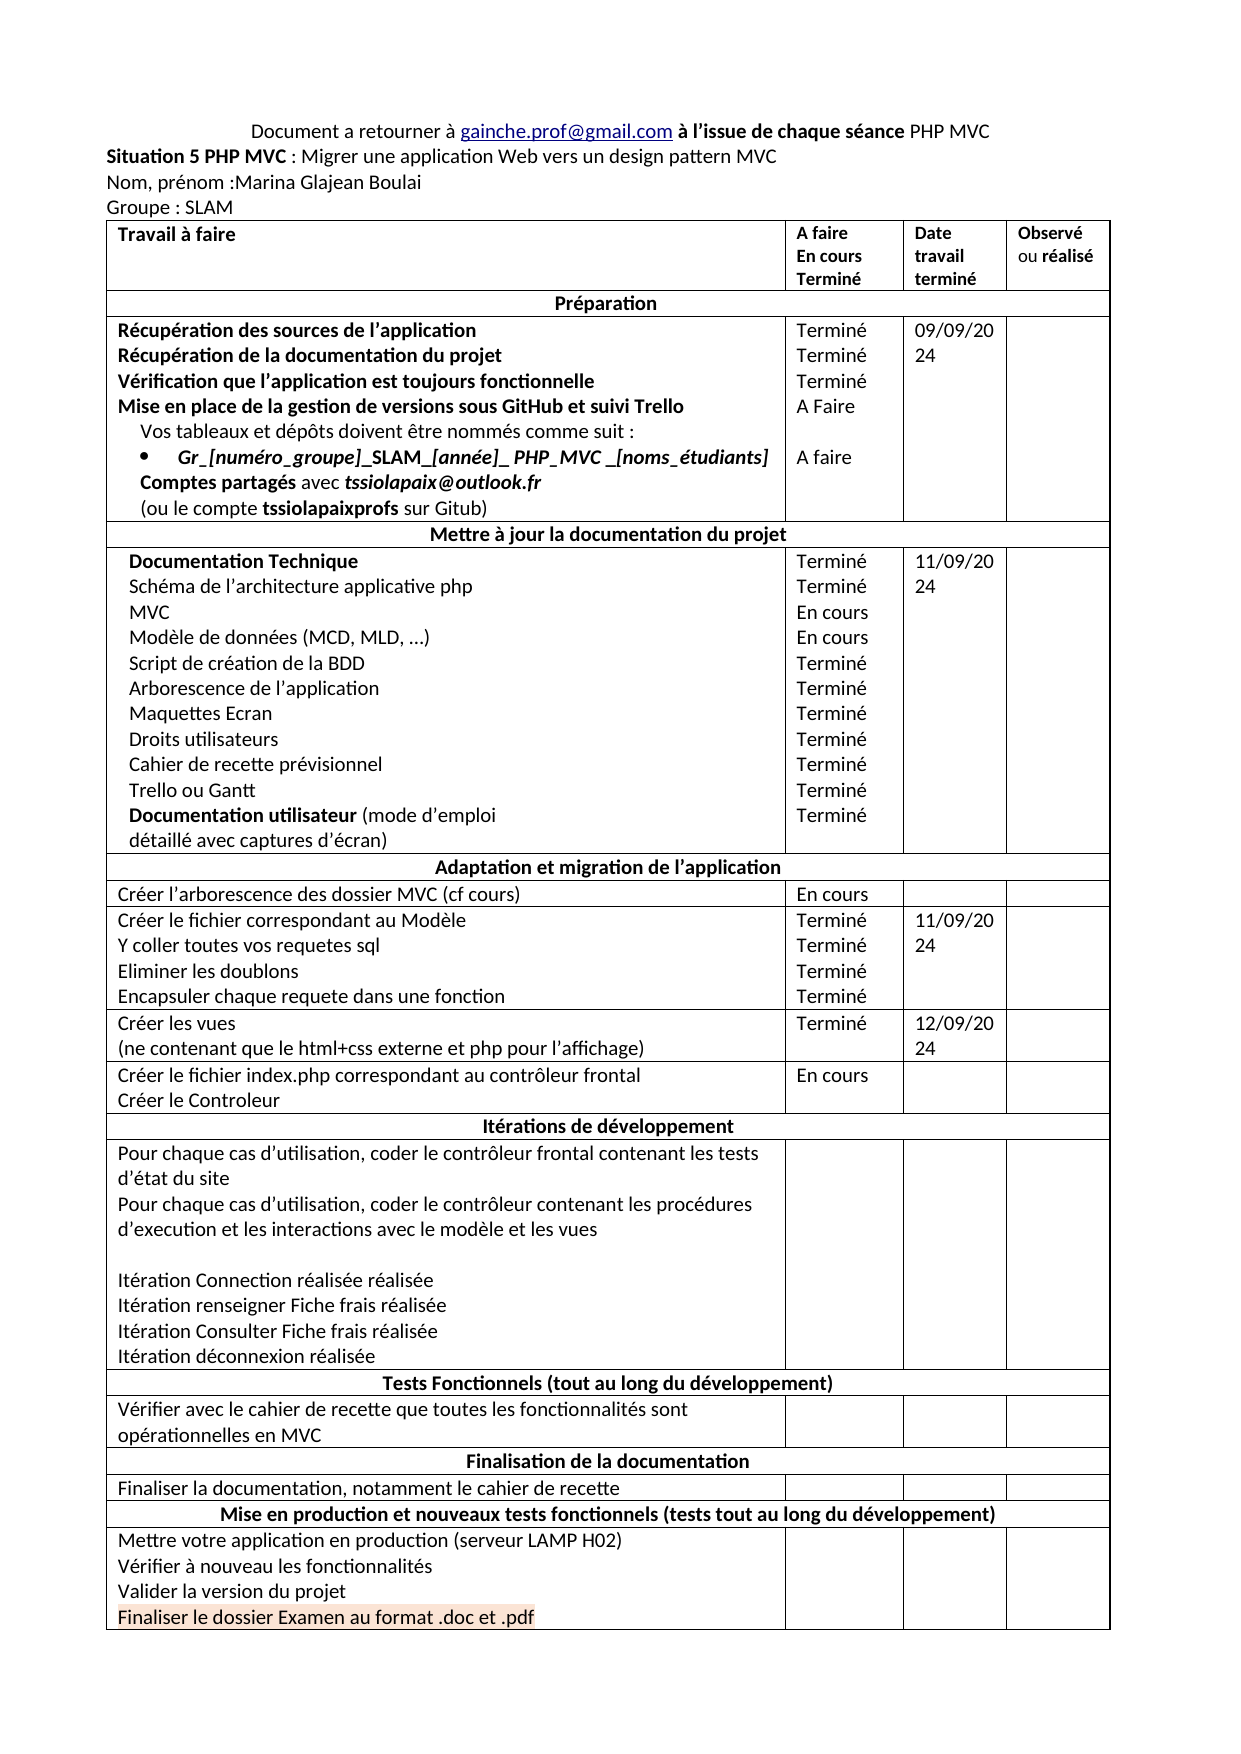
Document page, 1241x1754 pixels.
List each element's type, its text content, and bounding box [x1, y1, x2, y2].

table_cell Pour chaque cas d’utilisation, coder le contrôleur frontal contenant les tests d’état du site Pour chaque cas d’utilisation, coder le contrôleur contenant les procédures d’execution et les interactions avec le modèle et les vues Itération Connection réalisée réalisée Itération renseigner Fiche frais réalisée Itération Consulter Fiche frais réalisée Itération déconnexion réalisée [107, 1140, 785, 1369]
table_cell [1007, 548, 1109, 853]
table_cell [786, 1140, 903, 1369]
table_cell Créer le fichier index.php correspondant au contrôleur frontal Créer le Controleur [107, 1062, 785, 1113]
table_cell [904, 1396, 1006, 1447]
table_cell [786, 1528, 903, 1629]
table_cell [519, 751, 785, 853]
table_cell [1007, 1396, 1109, 1447]
table_cell Cahier de recette prévisionnel Trello ou Gantt Documentation utilisateur (mode d’emploi détaillé avec captures d’écran) [118, 751, 519, 853]
table_header Documentation Technique Schéma de l’architecture applicative php MVC [118, 548, 519, 624]
text Situation 5 PHP MVC : Migrer une application Web vers un design pattern MVC [106, 143, 1134, 169]
table_header Vos tableaux et dépôts doivent être nommés comme suit : Gr_[numéro_groupe]_SLAM_[année]_ PHP_MVC _[noms_étudiants] Comptes partagés avec tssiolapaix@outlook.fr (ou le compte tssiolapaixprofs sur Gitub) [129, 419, 785, 520]
text Document a retourner à gainche.prof@gmail.com à l’issue de chaque séance PHP MVC [106, 118, 1134, 143]
table_cell [786, 1396, 903, 1447]
table_cell [107, 548, 118, 853]
table_cell Créer l’arborescence des dossier MVC (cf cours) [107, 881, 785, 906]
table_header A faire En cours Terminé [786, 221, 903, 289]
table_cell Terminé [786, 1010, 903, 1061]
table_cell [519, 650, 785, 675]
table_cell Récupération des sources de l’application Récupération de la documentation du projet Vérification que l’application est toujours fonctionnelle Mise en place de la gestion de versions sous GitHub et suivi Trello [107, 317, 785, 521]
table_cell Arborescence de l’application [118, 675, 519, 701]
table_cell Finaliser la documentation, notamment le cahier de recette [107, 1475, 785, 1500]
table_cell [1007, 317, 1109, 521]
text Groupe : SLAM [106, 194, 1134, 220]
table_cell 12/09/2024 [904, 1010, 1006, 1061]
table_cell 09/09/2024 [904, 317, 1006, 521]
table_header [519, 548, 785, 624]
table_header Date travail terminé [904, 221, 1006, 289]
table_cell Terminé Terminé En cours En cours Terminé Terminé Terminé Terminé Terminé Terminé Terminé [786, 548, 903, 853]
table_cell Script de création de la BDD [118, 650, 519, 675]
table_cell Préparation [107, 291, 1109, 316]
table_cell [519, 701, 785, 726]
table_cell En cours [786, 1062, 903, 1113]
table_cell Vérifier avec le cahier de recette que toutes les fonctionnalités sont opérationnelles en MVC [107, 1396, 785, 1447]
table_cell [904, 1528, 1006, 1629]
table_cell [904, 1140, 1006, 1369]
table_cell Terminé Terminé Terminé Terminé [786, 907, 903, 1009]
table_cell [519, 624, 785, 650]
table_cell Terminé Terminé Terminé A Faire A faire [786, 317, 903, 521]
table_cell [1007, 1528, 1109, 1629]
table_cell [1007, 907, 1109, 1009]
table_cell Itérations de développement [107, 1114, 1109, 1139]
table_header Travail à faire [107, 221, 785, 289]
table_cell [1007, 1140, 1109, 1369]
table_cell Finalisation de la documentation [107, 1448, 1109, 1474]
table_cell Droits utilisateurs [118, 726, 519, 751]
table_cell Mettre votre application en production (serveur LAMP H02) Vérifier à nouveau les fonctionnalités Valider la version du projet Finaliser le dossier Examen au format .doc et .pdf [107, 1528, 785, 1629]
text Nom, prénom :Marina Glajean Boulai [106, 169, 1134, 194]
table_cell [904, 881, 1006, 906]
table_header Observé ou réalisé [1007, 221, 1109, 289]
table_header [118, 419, 785, 521]
table_cell Mettre à jour la documentation du projet [107, 522, 1109, 547]
table_cell [786, 1475, 903, 1500]
table_cell 11/09/2024 [904, 907, 1006, 1009]
table_cell Mise en production et nouveaux tests fonctionnels (tests tout au long du développement) [107, 1501, 1109, 1527]
table_cell En cours [786, 881, 903, 906]
table_cell [1007, 1475, 1109, 1500]
table_cell Adaptation et migration de l’application [107, 854, 1109, 880]
table_cell [1007, 881, 1109, 906]
table_cell [904, 1475, 1006, 1500]
table_cell 11/09/2024 [904, 548, 1006, 853]
table_cell Tests Fonctionnels (tout au long du développement) [107, 1370, 1109, 1395]
table_cell [1007, 1010, 1109, 1061]
table_cell Créer les vues (ne contenant que le html+css externe et php pour l’affichage) [107, 1010, 785, 1061]
table_cell Créer le fichier correspondant au Modèle Y coller toutes vos requetes sql Eliminer les doublons Encapsuler chaque requete dans une fonction [107, 907, 785, 1009]
table_cell [519, 726, 785, 751]
table_cell [519, 675, 785, 701]
table_cell [904, 1062, 1006, 1113]
table_cell Modèle de données (MCD, MLD, …) [118, 624, 519, 650]
table_cell Maquettes Ecran [118, 701, 519, 726]
table_cell [1007, 1062, 1109, 1113]
